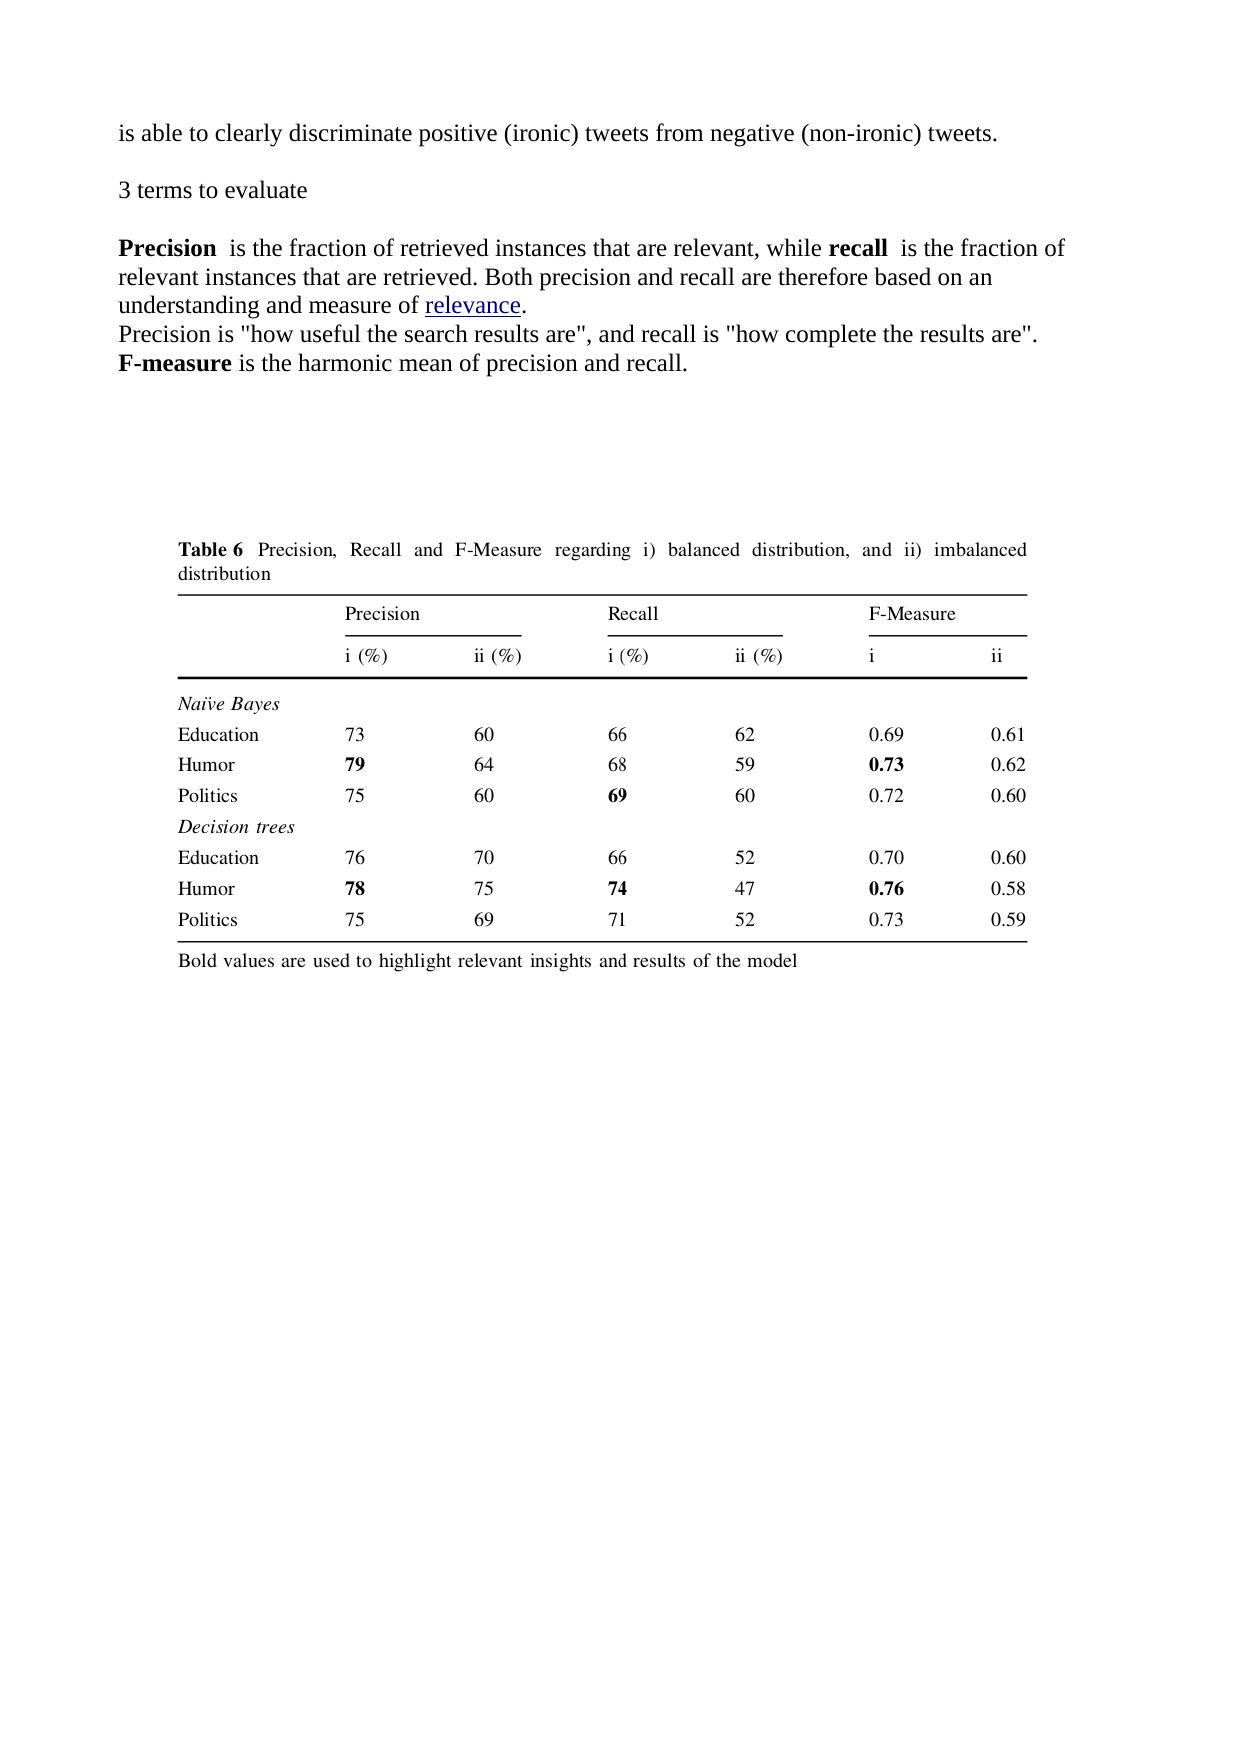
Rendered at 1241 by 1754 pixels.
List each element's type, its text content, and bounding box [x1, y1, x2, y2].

text is able to clearly discriminate positive (ironic) tweets from negative (non-ironic) tweets. [118, 118, 1122, 147]
text Precision is the fraction of retrieved instances that are relevant, while recall is the fraction of relevant instances that are retrieved. Both precision and recall are therefore based on an understanding and measure of relevance. [118, 233, 1122, 319]
text Precision is "how useful the search results are", and recall is "how complete the results are". [118, 319, 1122, 348]
picture [118, 520, 1123, 986]
text F-measure is the harmonic mean of precision and recall. [118, 348, 1122, 377]
text 3 terms to evaluate [118, 176, 1122, 204]
